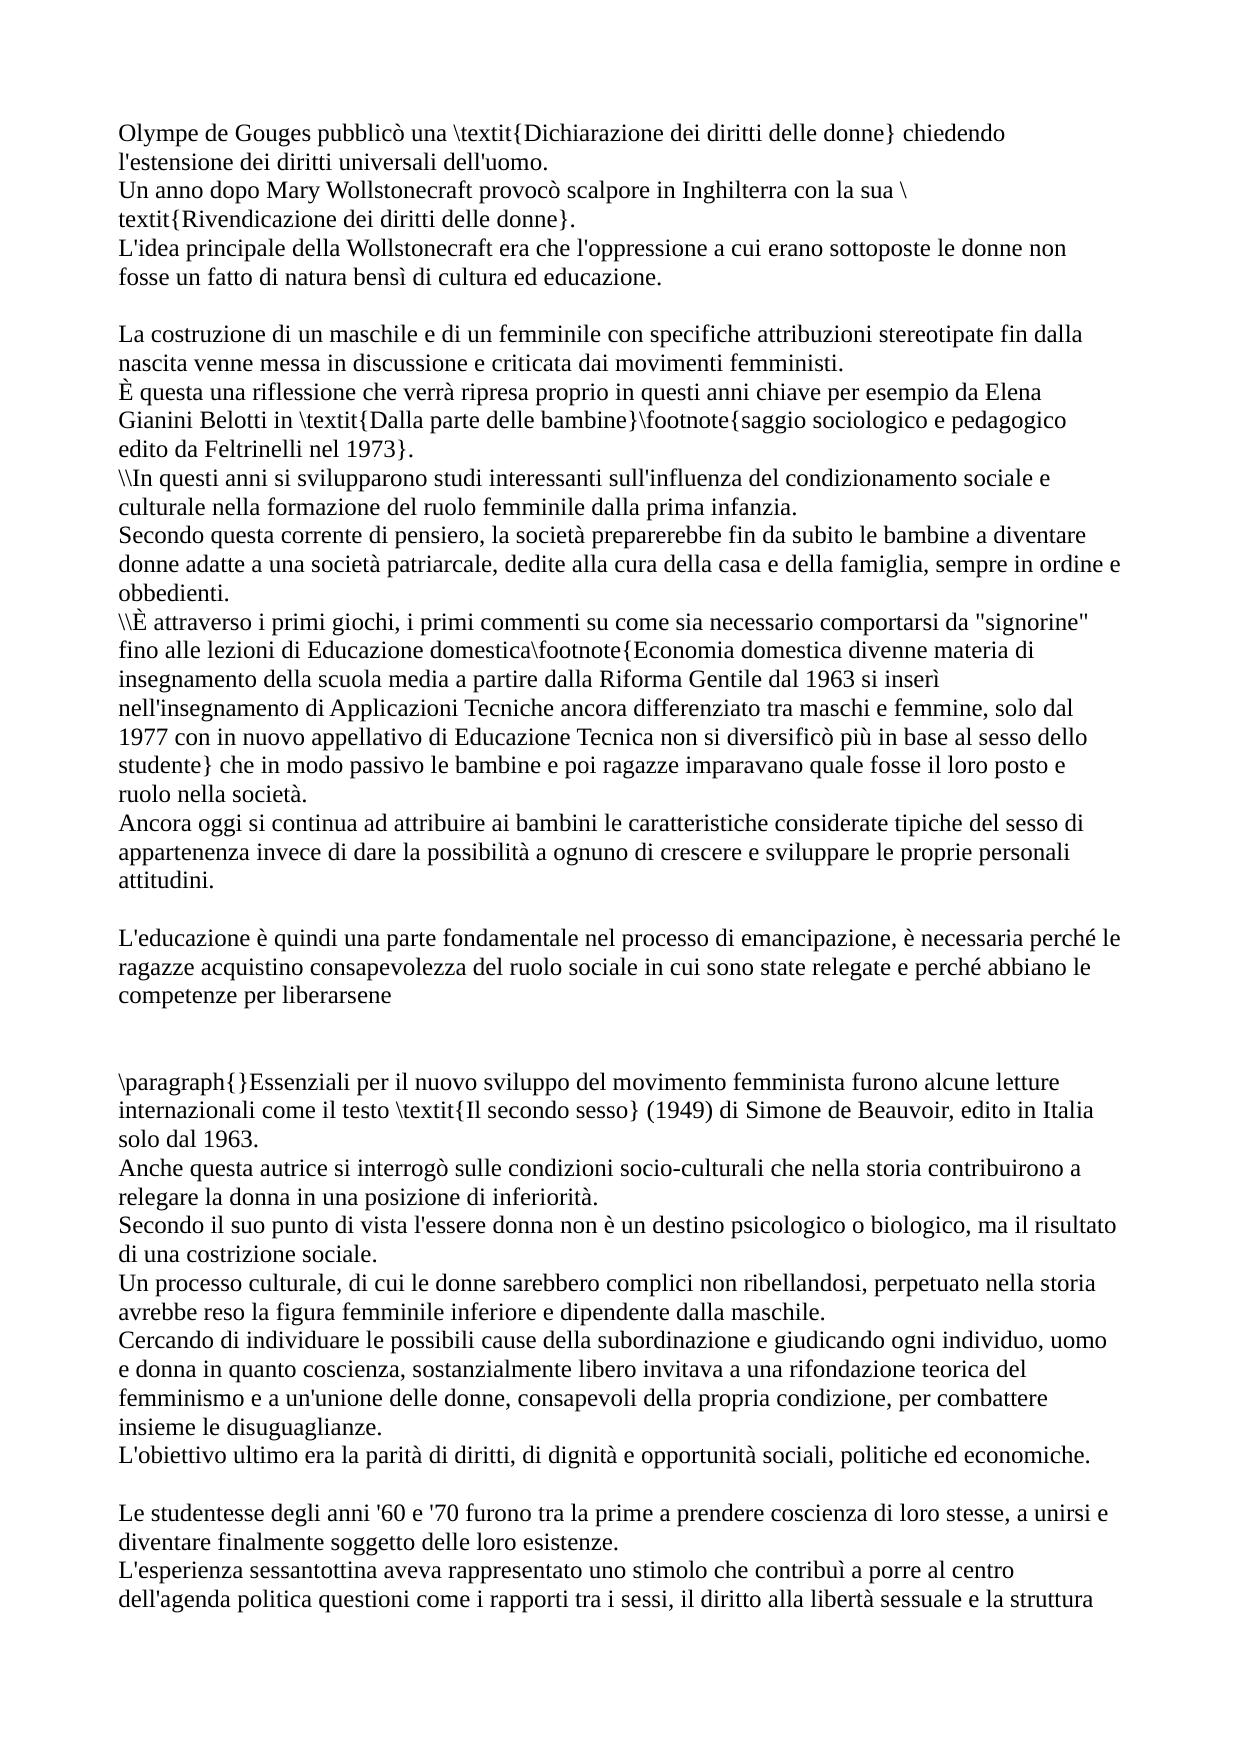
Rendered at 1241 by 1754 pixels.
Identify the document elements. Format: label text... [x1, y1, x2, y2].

text Olympe de Gouges pubblicò una \textit{Dichiarazione dei diritti delle donne} chiedendo l'estensione dei diritti universali dell'uomo. Un anno dopo Mary Wollstonecraft provocò scalpore in Inghilterra con la sua \textit{Rivendicazione dei diritti delle donne}. L'idea principale della Wollstonecraft era che l'oppressione a cui erano sottoposte le donne non fosse un fatto di natura bensì di cultura ed educazione. La costruzione di un maschile e di un femminile con specifiche attribuzioni stereotipate fin dalla nascita venne messa in discussione e criticata dai movimenti femministi. È questa una riflessione che verrà ripresa proprio in questi anni chiave per esempio da Elena Gianini Belotti in \textit{Dalla parte delle bambine}\footnote{saggio sociologico e pedagogico edito da Feltrinelli nel 1973}. \\In questi anni si svilupparono studi interessanti sull'influenza del condizionamento sociale e culturale nella formazione del ruolo femminile dalla prima infanzia. Secondo questa corrente di pensiero, la società preparerebbe fin da subito le bambine a diventare donne adatte a una società patriarcale, dedite alla cura della casa e della famiglia, sempre in ordine e obbedienti. \\È attraverso i primi giochi, i primi commenti su come sia necessario comportarsi da "signorine" fino alle lezioni di Educazione domestica\footnote{Economia domestica divenne materia di insegnamento della scuola media a partire dalla Riforma Gentile dal 1963 si inserì nell'insegnamento di Applicazioni Tecniche ancora differenziato tra maschi e femmine, solo dal 1977 con in nuovo appellativo di Educazione Tecnica non si diversificò più in base al sesso dello studente} che in modo passivo le bambine e poi ragazze imparavano quale fosse il loro posto e ruolo nella società. Ancora oggi si continua ad attribuire ai bambini le caratteristiche considerate tipiche del sesso di appartenenza invece di dare la possibilità a ognuno di crescere e sviluppare le proprie personali attitudini. L'educazione è quindi una parte fondamentale nel processo di emancipazione, è necessaria perché le ragazze acquistino consapevolezza del ruolo sociale in cui sono state relegate e perché abbiano le competenze per liberarsene \paragraph{}Essenziali per il nuovo sviluppo del movimento femminista furono alcune letture internazionali come il testo \textit{Il secondo sesso} (1949) di Simone de Beauvoir, edito in Italia solo dal 1963. Anche questa autrice si interrogò sulle condizioni socio-culturali che nella storia contribuirono a relegare la donna in una posizione di inferiorità. Secondo il suo punto di vista l'essere donna non è un destino psicologico o biologico, ma il risultato di una costrizione sociale. Un processo culturale, di cui le donne sarebbero complici non ribellandosi, perpetuato nella storia avrebbe reso la figura femminile inferiore e dipendente dalla maschile. Cercando di individuare le possibili cause della subordinazione e giudicando ogni individuo, uomo e donna in quanto coscienza, sostanzialmente libero invitava a una rifondazione teorica del femminismo e a un'unione delle donne, consapevoli della propria condizione, per combattere insieme le disuguaglianze. L'obiettivo ultimo era la parità di diritti, di dignità e opportunità sociali, politiche ed economiche. Le studentesse degli anni '60 e '70 furono tra la prime a prendere coscienza di loro stesse, a unirsi e diventare finalmente soggetto delle loro esistenze. L'esperienza sessantottina aveva rappresentato uno stimolo che contribuì a porre al centro dell'agenda politica questioni come i rapporti tra i sessi, il diritto alla libertà sessuale e la struttura [118, 118, 1122, 1613]
